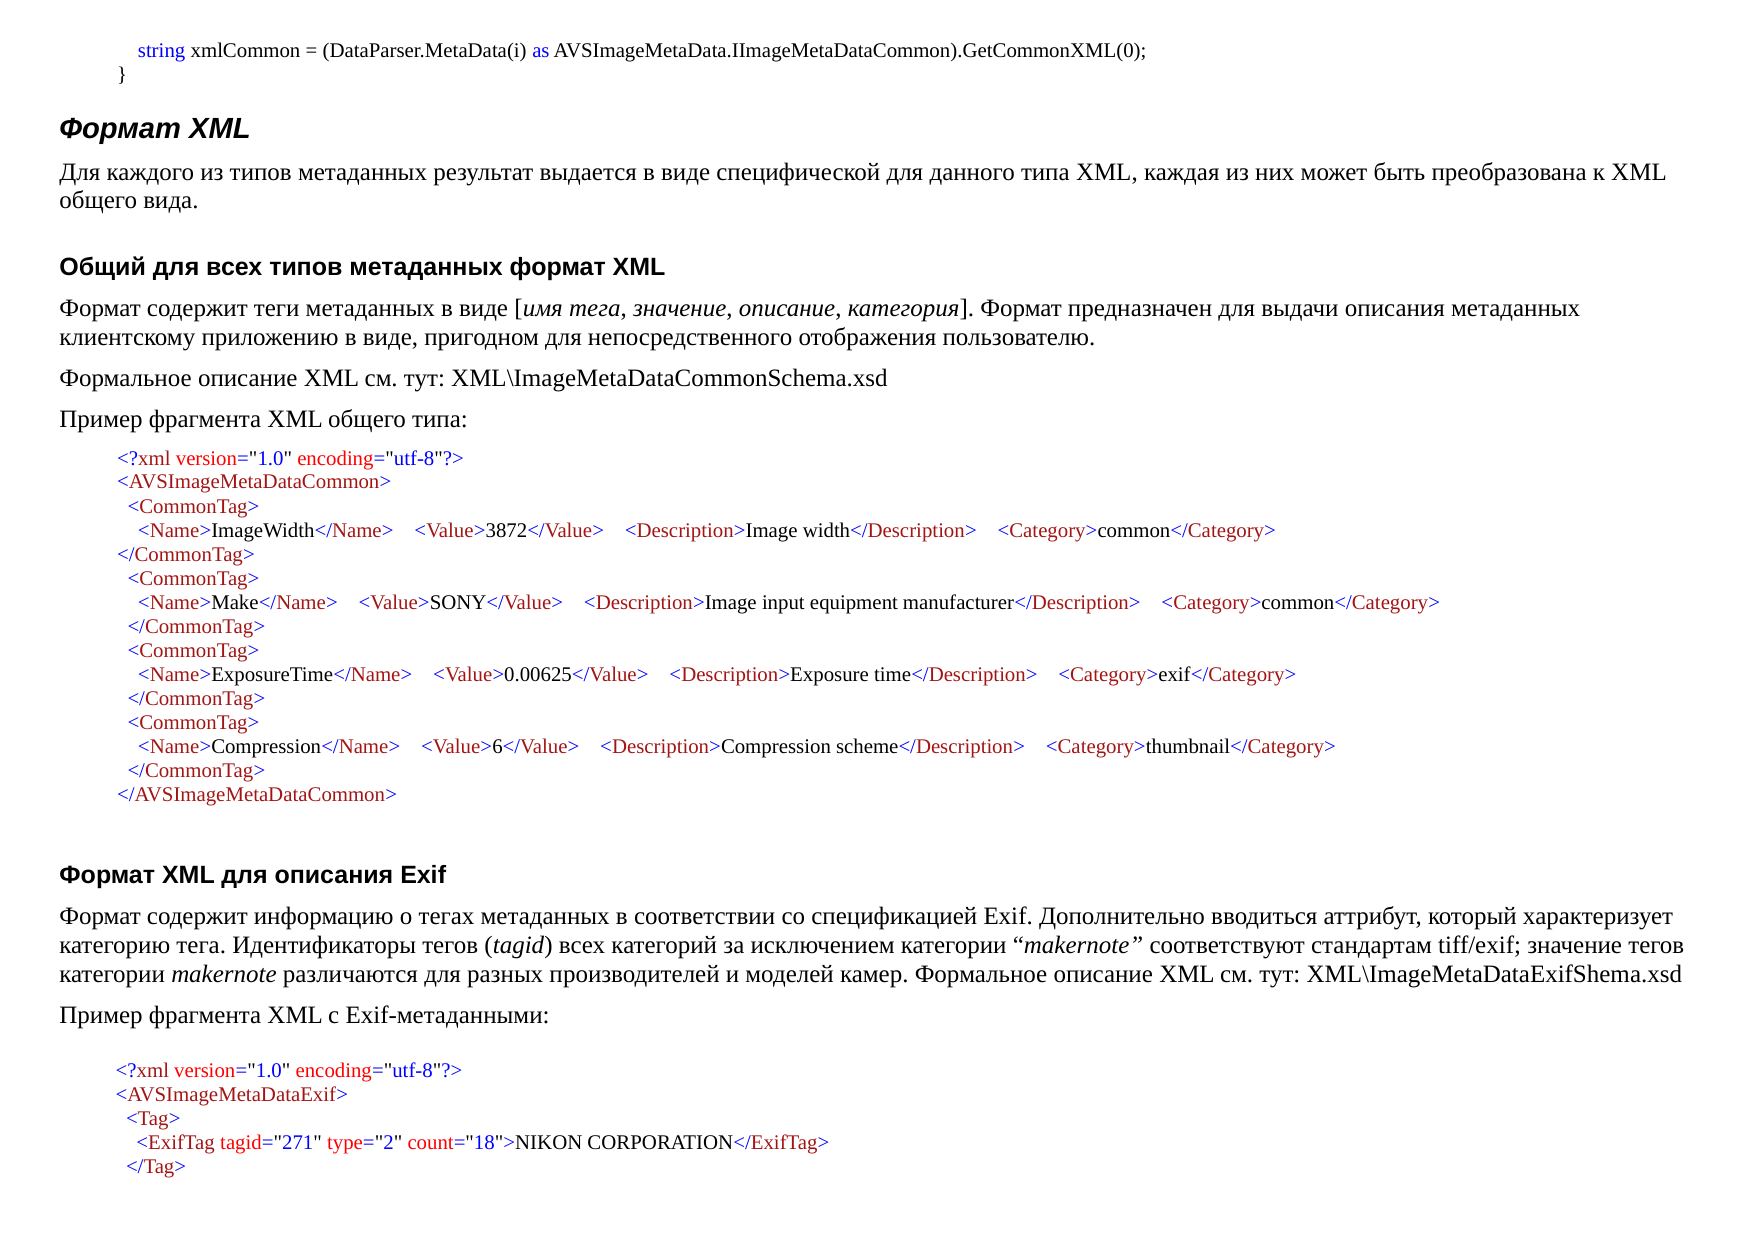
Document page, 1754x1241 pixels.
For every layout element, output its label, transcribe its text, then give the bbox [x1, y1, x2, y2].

text <Name>ImageWidth</Name> <Value>3872</Value> <Description>Image width</Description> <Category>common</Category> [59, 518, 1695, 542]
text <Name>ExposureTime</Name> <Value>0.00625</Value> <Description>Exposure time</Description> <Category>exif</Category> [59, 662, 1695, 686]
text </AVSImageMetaDataCommon> [59, 782, 1695, 806]
text } [59, 62, 1695, 86]
text <?xml version="1.0" encoding="utf-8"?> [59, 1058, 1695, 1082]
text <CommonTag> [59, 710, 1695, 734]
text Формальное описание XML см. тут: XML\ImageMetaDataCommonSchema.xsd [59, 363, 1695, 392]
text <Name>Compression</Name> <Value>6</Value> <Description>Compression scheme</Description> <Category>thumbnail</Category> [59, 734, 1695, 758]
text </Tag> [59, 1154, 1695, 1178]
text <?xml version="1.0" encoding="utf-8"?> [59, 445, 1695, 469]
text <CommonTag> [59, 493, 1695, 518]
text <Tag> [59, 1106, 1695, 1130]
subtitle Общий для всех типов метаданных формат XML [59, 252, 1695, 280]
text </CommonTag> [59, 758, 1695, 782]
text <ExifTag tagid="271" type="2" count="18">NIKON CORPORATION</ExifTag> [59, 1130, 1695, 1154]
text <AVSImageMetaDataExif> [59, 1082, 1695, 1106]
text Для каждого из типов метаданных результат выдается в виде специфической для данного типа XML, каждая из них может быть преобразована к XML общего вида. [59, 157, 1695, 214]
text Пример фрагмента XML с Exif-метаданными: [59, 1000, 1695, 1029]
text Формат содержит теги метаданных в виде [имя тега, значение, описание, категория]. Формат предназначен для выдачи описания метаданных клиентскому приложению в виде, пригодном для непосредственного отображения пользователю. [59, 293, 1695, 350]
text string xmlCommon = (DataParser.MetaData(i) as AVSImageMetaData.IImageMetaDataCommon).GetCommonXML(0); [59, 37, 1695, 62]
subtitle Формат XML [59, 111, 1695, 144]
text <CommonTag> [59, 638, 1695, 662]
text <Name>Make</Name> <Value>SONY</Value> <Description>Image input equipment manufacturer</Description> <Category>common</Category> [59, 590, 1695, 614]
text </CommonTag> [59, 686, 1695, 710]
subtitle Формат XML для описания Exif [59, 860, 1695, 889]
text Формат содержит информацию о тегах метаданных в соответствии со спецификацией Exif. Дополнительно вводиться аттрибут, который характеризует категорию тега. Идентификаторы тегов (tagid) всех категорий за исключением категории “makernote” соответствуют стандартам tiff/exif; значение тегов категории makernote различаются для разных производителей и моделей камер. Формальное описание XML см. тут: XML\ImageMetaDataExifShema.xsd [59, 901, 1695, 988]
text </CommonTag> [59, 614, 1695, 638]
text Пример фрагмента XML общего типа: [59, 404, 1695, 433]
text <CommonTag> [59, 566, 1695, 590]
text <AVSImageMetaDataCommon> [59, 469, 1695, 493]
text </CommonTag> [59, 542, 1695, 566]
